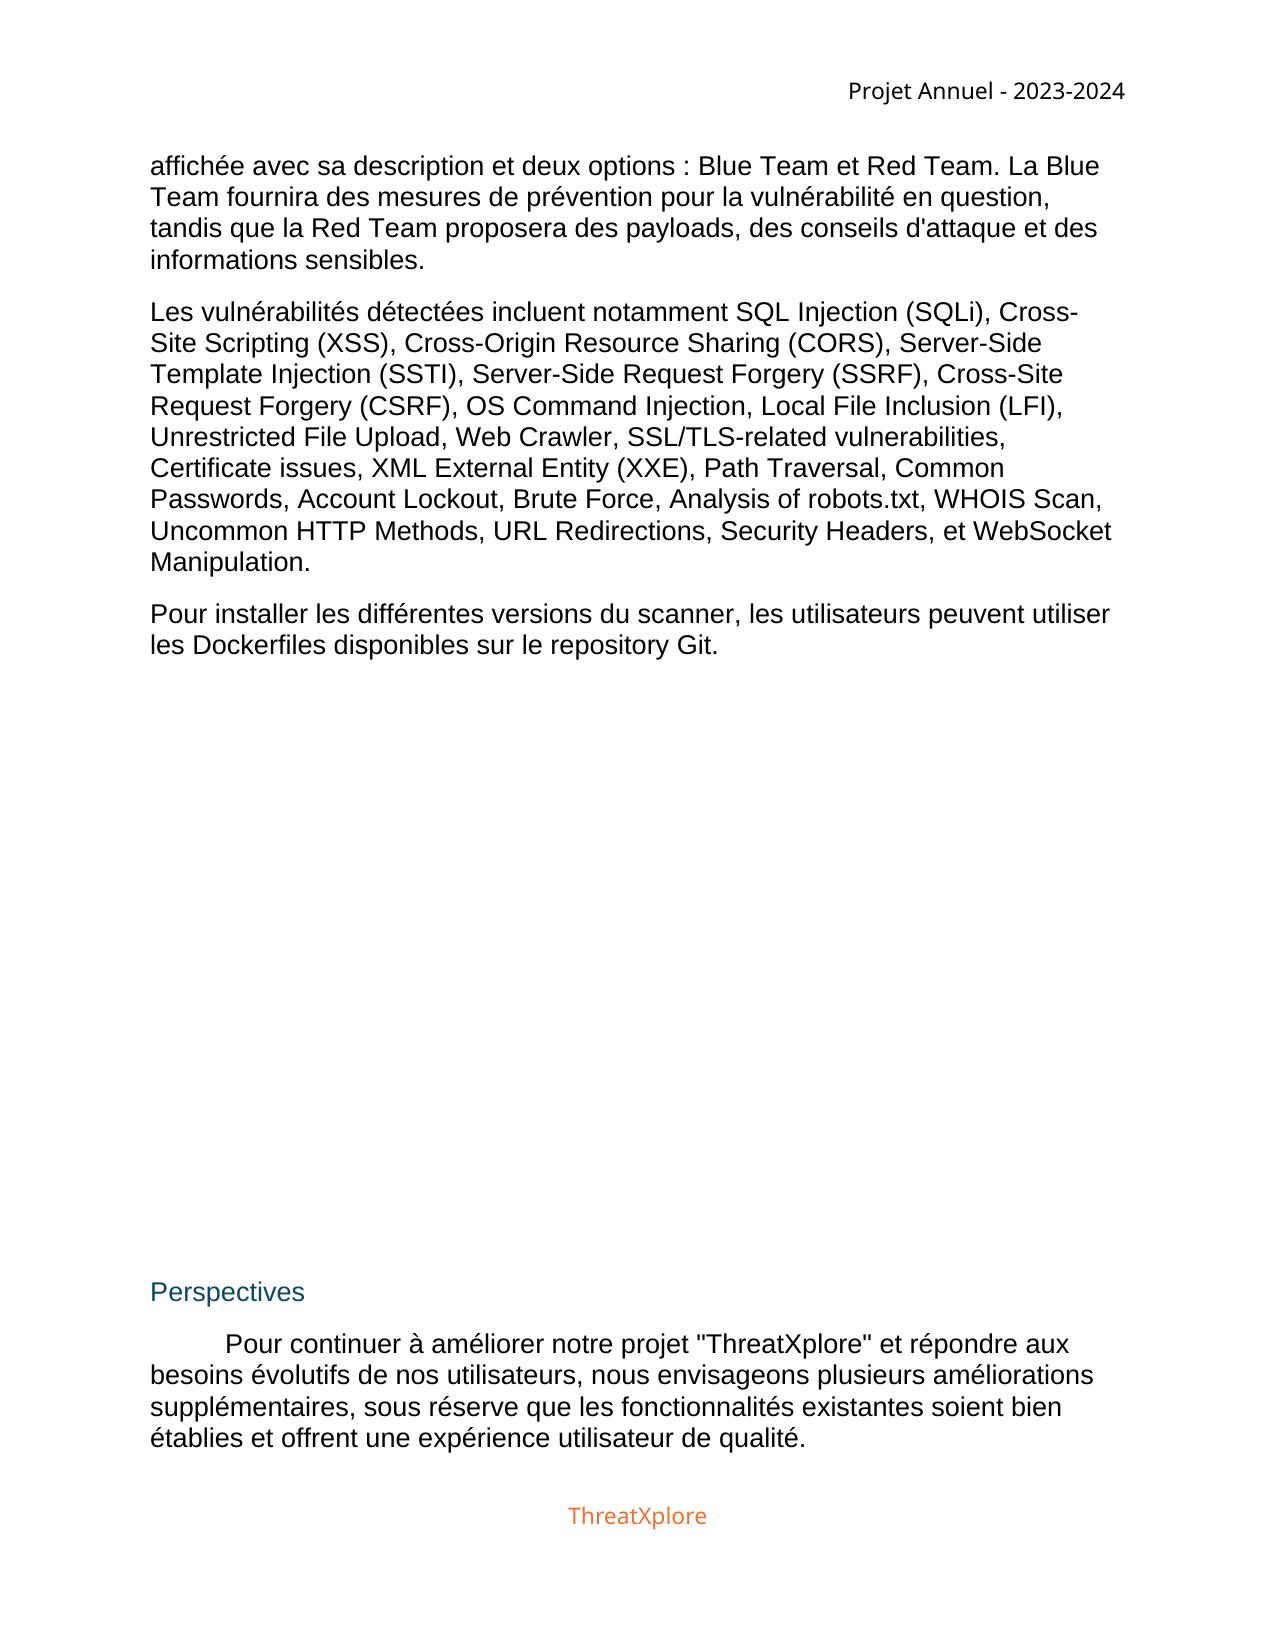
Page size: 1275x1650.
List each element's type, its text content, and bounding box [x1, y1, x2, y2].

text Pour installer les différentes versions du scanner, les utilisateurs peuvent utiliser les Dockerfiles disponibles sur le repository Git. [150, 598, 1125, 660]
text Les vulnérabilités détectées incluent notamment SQL Injection (SQLi), Cross-Site Scripting (XSS), Cross-Origin Resource Sharing (CORS), Server-Side Template Injection (SSTI), Server-Side Request Forgery (SSRF), Cross-Site Request Forgery (CSRF), OS Command Injection, Local File Inclusion (LFI), Unrestricted File Upload, Web Crawler, SSL/TLS-related vulnerabilities, Certificate issues, XML External Entity (XXE), Path Traversal, Common Passwords, Account Lockout, Brute Force, Analysis of robots.txt, WHOIS Scan, Uncommon HTTP Methods, URL Redirections, Security Headers, et WebSocket Manipulation. [150, 296, 1125, 577]
text Pour continuer à améliorer notre projet "ThreatXplore" et répondre aux besoins évolutifs de nos utilisateurs, nous envisageons plusieurs améliorations supplémentaires, sous réserve que les fonctionnalités existantes soient bien établies et offrent une expérience utilisateur de qualité. [150, 1328, 1125, 1453]
text affichée avec sa description et deux options : Blue Team et Red Team. La Blue Team fournira des mesures de prévention pour la vulnérabilité en question, tandis que la Red Team proposera des payloads, des conseils d'attaque et des informations sensibles. [150, 150, 1125, 275]
subtitle Perspectives [150, 1276, 1125, 1307]
